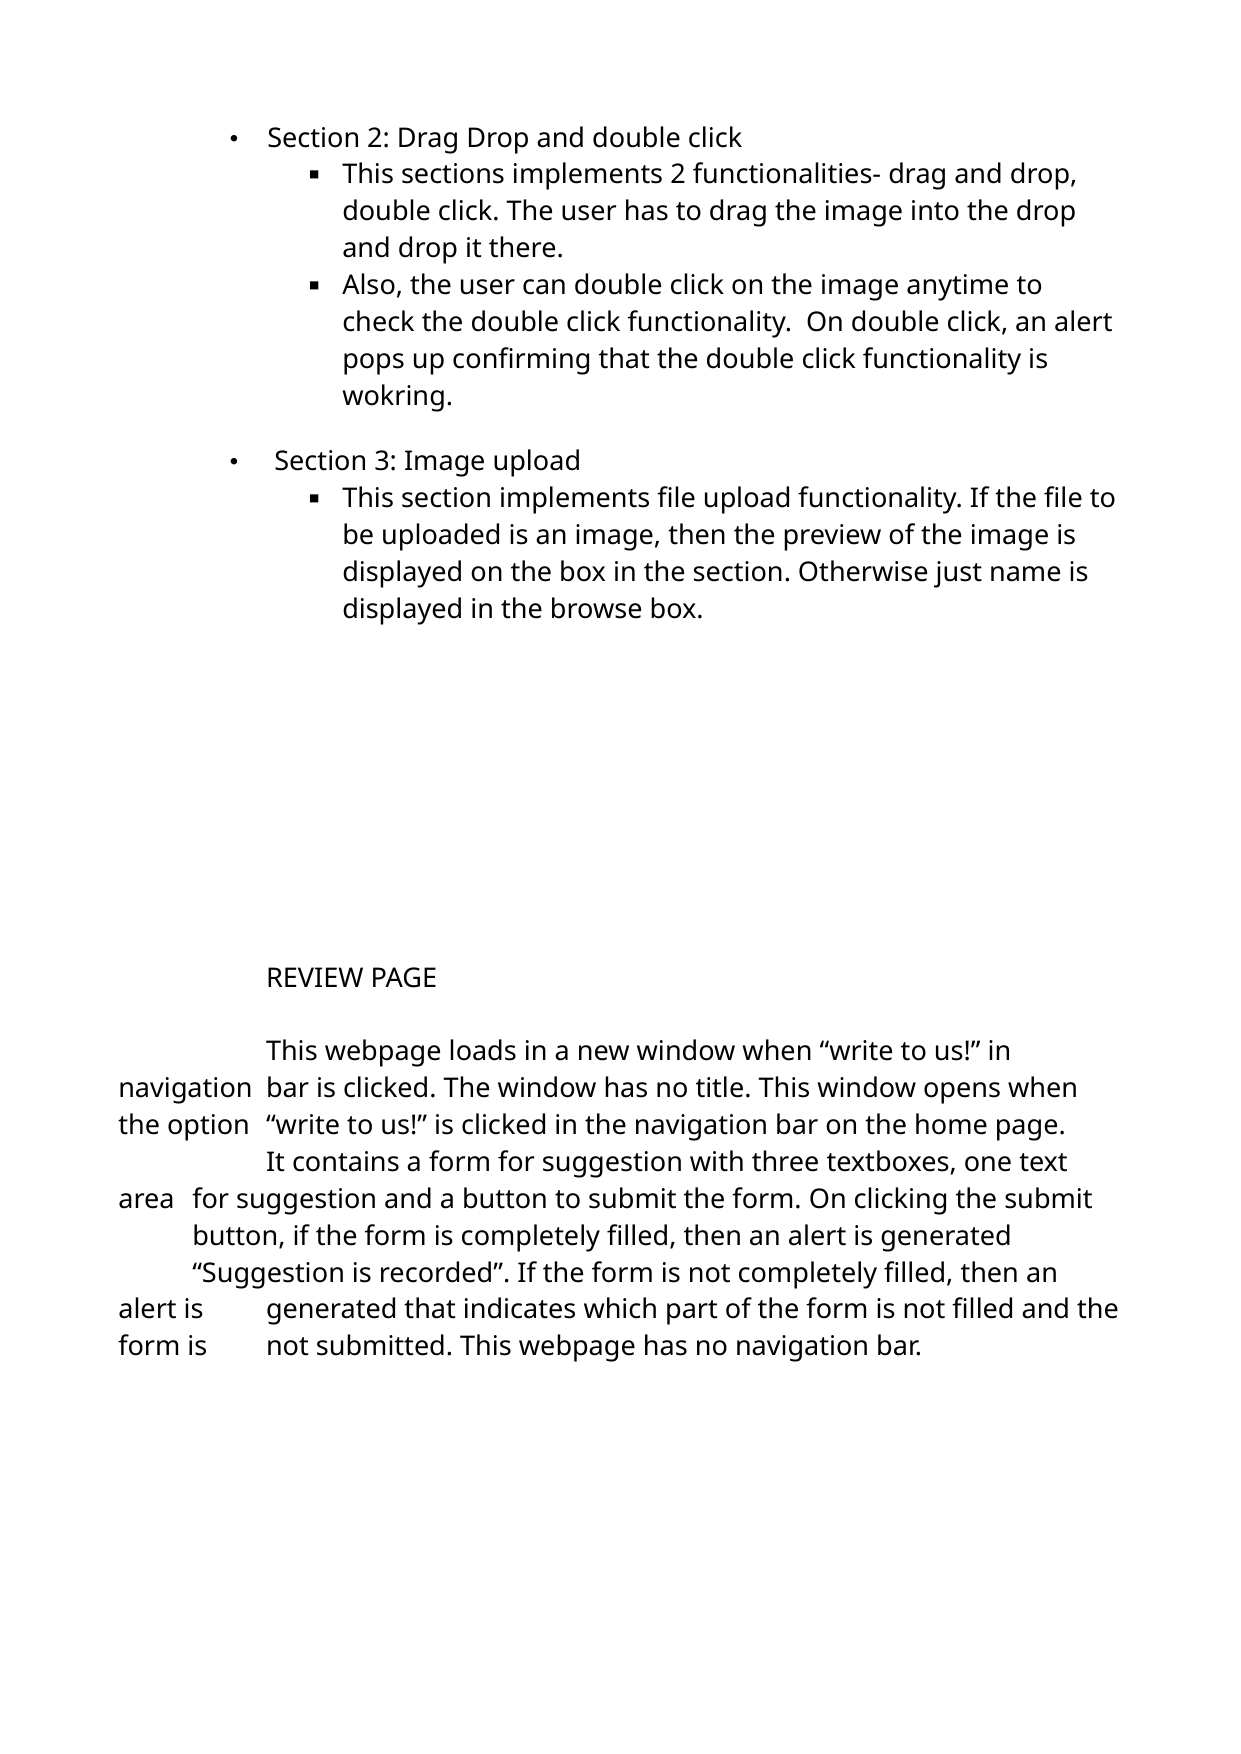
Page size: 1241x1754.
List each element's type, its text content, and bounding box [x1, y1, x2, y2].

text It contains a form for suggestion with three textboxes, one text area for suggestion and a button to submit the form. On clicking the submit button, if the form is completely filled, then an alert is generated “Suggestion is recorded”. If the form is not completely filled, then an alert is generated that indicates which part of the form is not filled and the form is not submitted. This webpage has no navigation bar. [118, 1142, 1122, 1364]
text REVIEW PAGE [118, 958, 1122, 995]
list Also, the user can double click on the image anytime to check the double click functionality. On double click, an alert pops up confirming that the double click functionality is wokring. [304, 266, 1122, 413]
list Section 2: Drag Drop and double click [229, 118, 1122, 155]
list This section implements file upload functionality. If the file to be uploaded is an image, then the preview of the image is displayed on the box in the section. Otherwise just name is displayed in the browse box. [304, 479, 1122, 626]
text This webpage loads in a new window when “write to us!” in navigation bar is clicked. The window has no title. This window opens when the option “write to us!” is clicked in the navigation bar on the home page. [118, 1032, 1122, 1142]
list Section 3: Image upload [229, 442, 1122, 479]
list This sections implements 2 functionalities- drag and drop, double click. The user has to drag the image into the drop and drop it there. [304, 155, 1122, 266]
